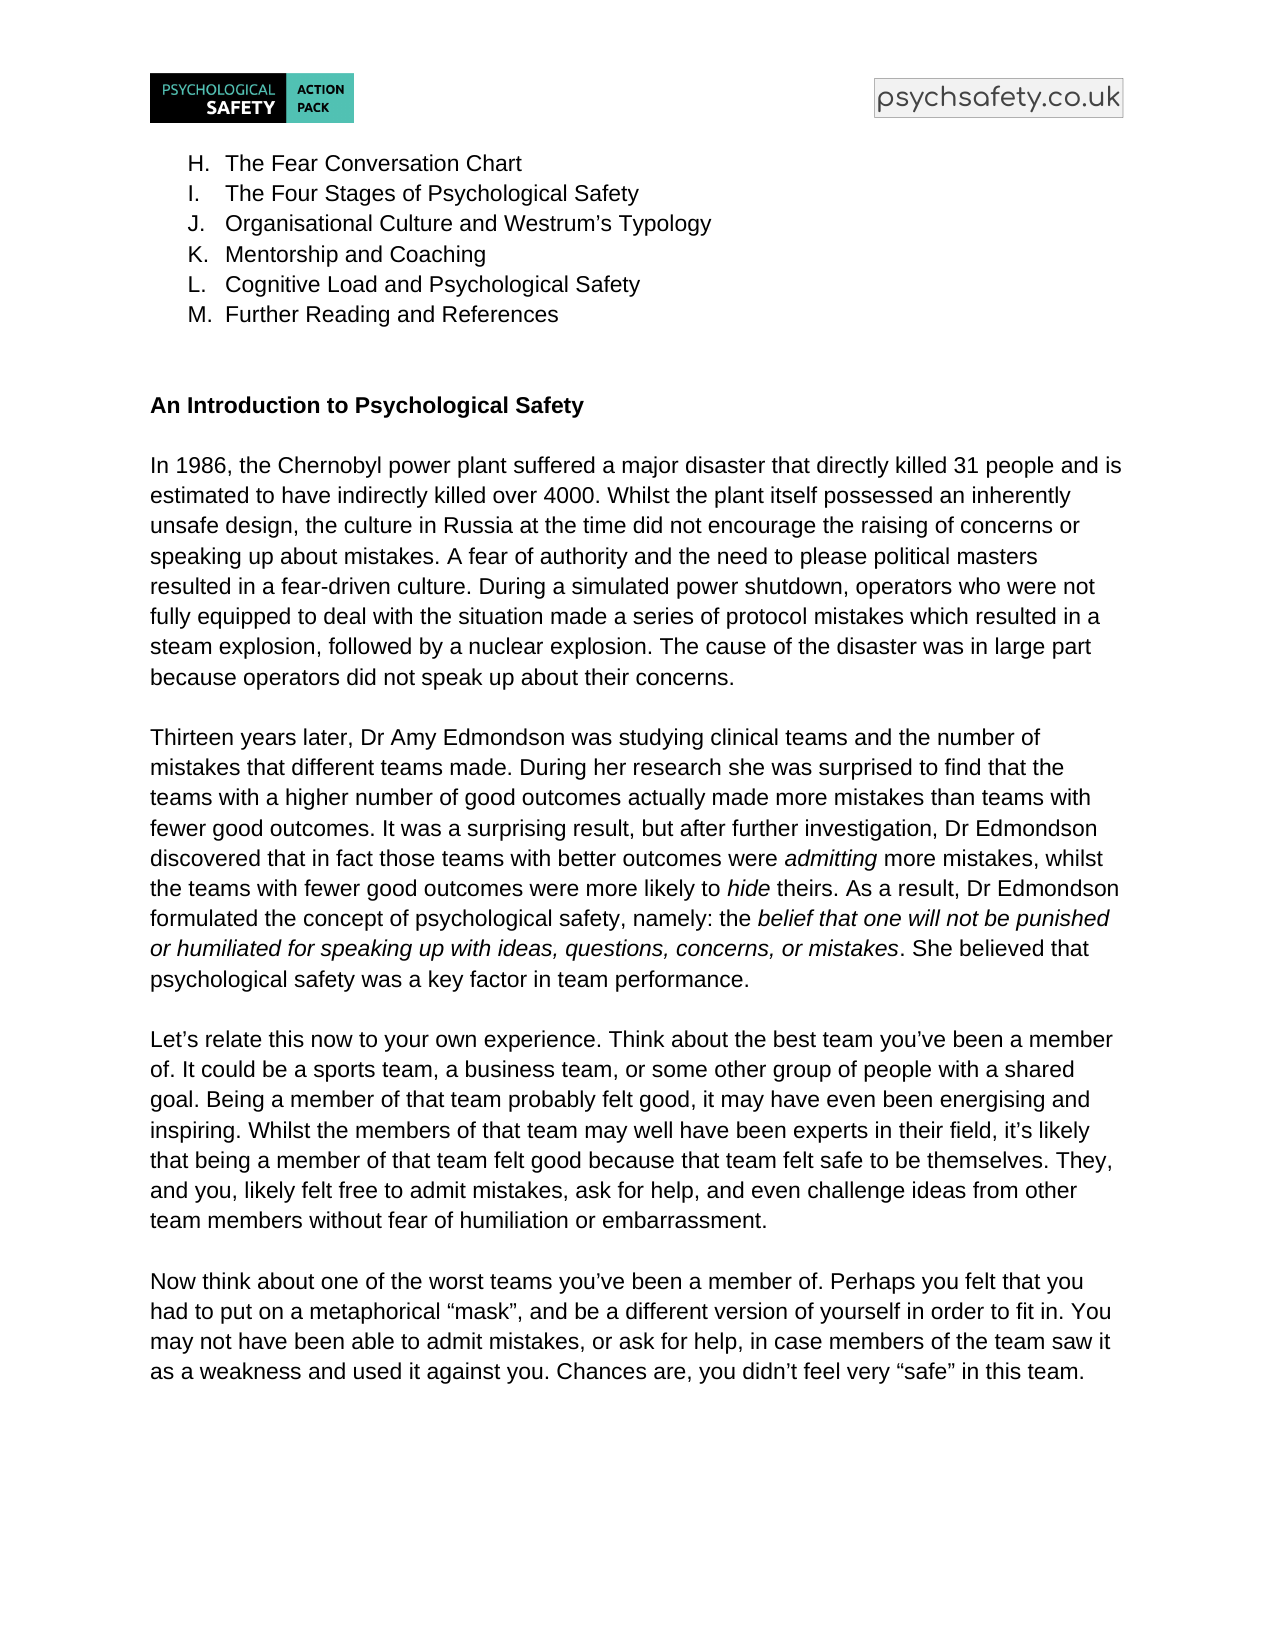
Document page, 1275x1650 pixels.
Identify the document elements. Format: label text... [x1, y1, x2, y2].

text In 1986, the Chernobyl power plant suffered a major disaster that directly killed 31 people and is estimated to have indirectly killed over 4000. Whilst the plant itself possessed an inherently unsafe design, the culture in Russia at the time did not encourage the raising of concerns or speaking up about mistakes. A fear of authority and the need to please political masters resulted in a fear-driven culture. During a simulated power shutdown, operators who were not fully equipped to deal with the situation made a series of protocol mistakes which resulted in a steam explosion, followed by a nuclear explosion. The cause of the disaster was in large part because operators did not speak up about their concerns. [150, 452, 1125, 690]
picture [873, 77, 1125, 119]
text Thirteen years later, Dr Amy Edmondson was studying clinical teams and the number of mistakes that different teams made. During her research she was surprised to find that the teams with a higher number of good outcomes actually made more mistakes than teams with fewer good outcomes. It was a surprising result, but after further investigation, Dr Edmondson discovered that in fact those teams with better outcomes were admitting more mistakes, whilst the teams with fewer good outcomes were more likely to hide theirs. As a result, Dr Edmondson formulated the concept of psychological safety, namely: the belief that one will not be punished or humiliated for speaking up with ideas, questions, concerns, or mistakes. She believed that psychological safety was a key factor in team performance. [150, 724, 1125, 992]
list The Fear Conversation Chart [187, 150, 1125, 176]
picture [150, 73, 354, 123]
list Organisational Culture and Westrum’s Typology [187, 210, 1125, 237]
text An Introduction to Psychological Safety [150, 392, 1125, 418]
list Cognitive Load and Psychological Safety [187, 271, 1125, 297]
text Now think about one of the worst teams you’ve been a member of. Perhaps you felt that you had to put on a metaphorical “mask”, and be a different version of yourself in order to fit in. You may not have been able to admit mistakes, or ask for help, in case members of the team saw it as a weakness and used it against you. Chances are, you didn’t feel very “safe” in this team. [150, 1268, 1125, 1385]
text Let’s relate this now to your own experience. Think about the best team you’ve been a member of. It could be a sports team, a business team, or some other group of people with a shared goal. Being a member of that team probably felt good, it may have even been energising and inspiring. Whilst the members of that team may well have been experts in their field, it’s likely that being a member of that team felt good because that team felt safe to be themselves. They, and you, likely felt free to admit mistakes, ask for help, and even challenge ideas from other team members without fear of humiliation or embarrassment. [150, 1026, 1125, 1234]
list Mentorship and Coaching [187, 241, 1125, 267]
list The Four Stages of Psychological Safety [187, 180, 1125, 207]
list Further Reading and References [187, 301, 1125, 327]
